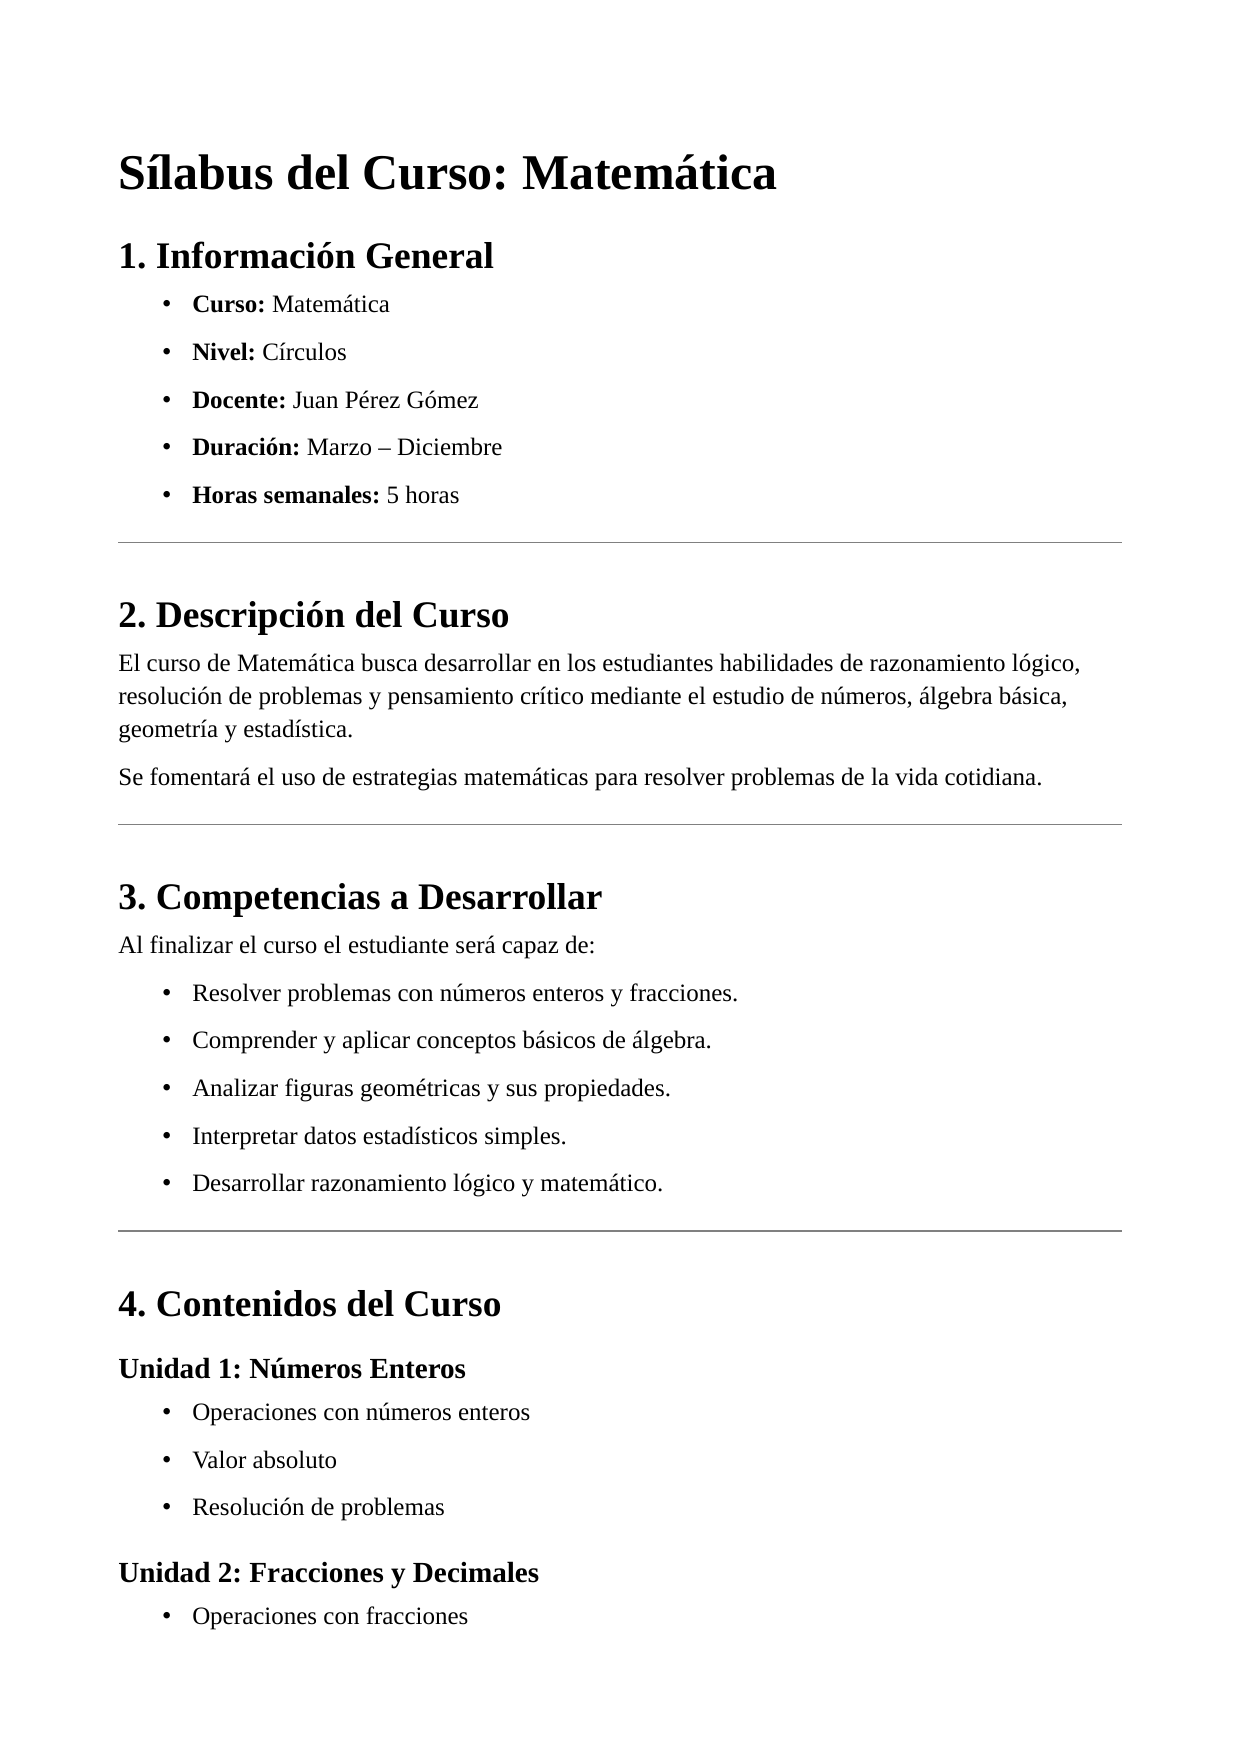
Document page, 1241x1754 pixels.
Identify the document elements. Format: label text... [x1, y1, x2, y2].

list Resolución de problemas [162, 1492, 1122, 1521]
text El curso de Matemática busca desarrollar en los estudiantes habilidades de razonamiento lógico, resolución de problemas y pensamiento crítico mediante el estudio de números, álgebra básica, geometría y estadística. [118, 648, 1122, 743]
list Operaciones con números enteros [162, 1397, 1122, 1426]
text Se fomentará el uso de estrategias matemáticas para resolver problemas de la vida cotidiana. [118, 762, 1122, 791]
list Analizar figuras geométricas y sus propiedades. [162, 1073, 1122, 1102]
subtitle 2. Descripción del Curso [118, 593, 1122, 636]
list Curso: Matemática [162, 289, 1122, 318]
subtitle 3. Competencias a Desarrollar [118, 875, 1122, 918]
list Nivel: Círculos [162, 337, 1122, 366]
text Al finalizar el curso el estudiante será capaz de: [118, 930, 1122, 959]
list Interpretar datos estadísticos simples. [162, 1121, 1122, 1149]
subtitle Unidad 1: Números Enteros [118, 1351, 1122, 1385]
subtitle 1. Información General [118, 234, 1122, 277]
list Docente: Juan Pérez Gómez [162, 385, 1122, 413]
subtitle Unidad 2: Fracciones y Decimales [118, 1555, 1122, 1588]
list Duración: Marzo – Diciembre [162, 432, 1122, 461]
list Comprender y aplicar conceptos básicos de álgebra. [162, 1026, 1122, 1054]
subtitle 4. Contenidos del Curso [118, 1281, 1122, 1324]
subtitle Sílabus del Curso: Matemática [118, 143, 1122, 201]
list Operaciones con fracciones [162, 1601, 1122, 1629]
list Resolver problemas con números enteros y fracciones. [162, 978, 1122, 1007]
list Valor absoluto [162, 1445, 1122, 1474]
list Desarrollar razonamiento lógico y matemático. [162, 1168, 1122, 1197]
list Horas semanales: 5 horas [162, 480, 1122, 509]
